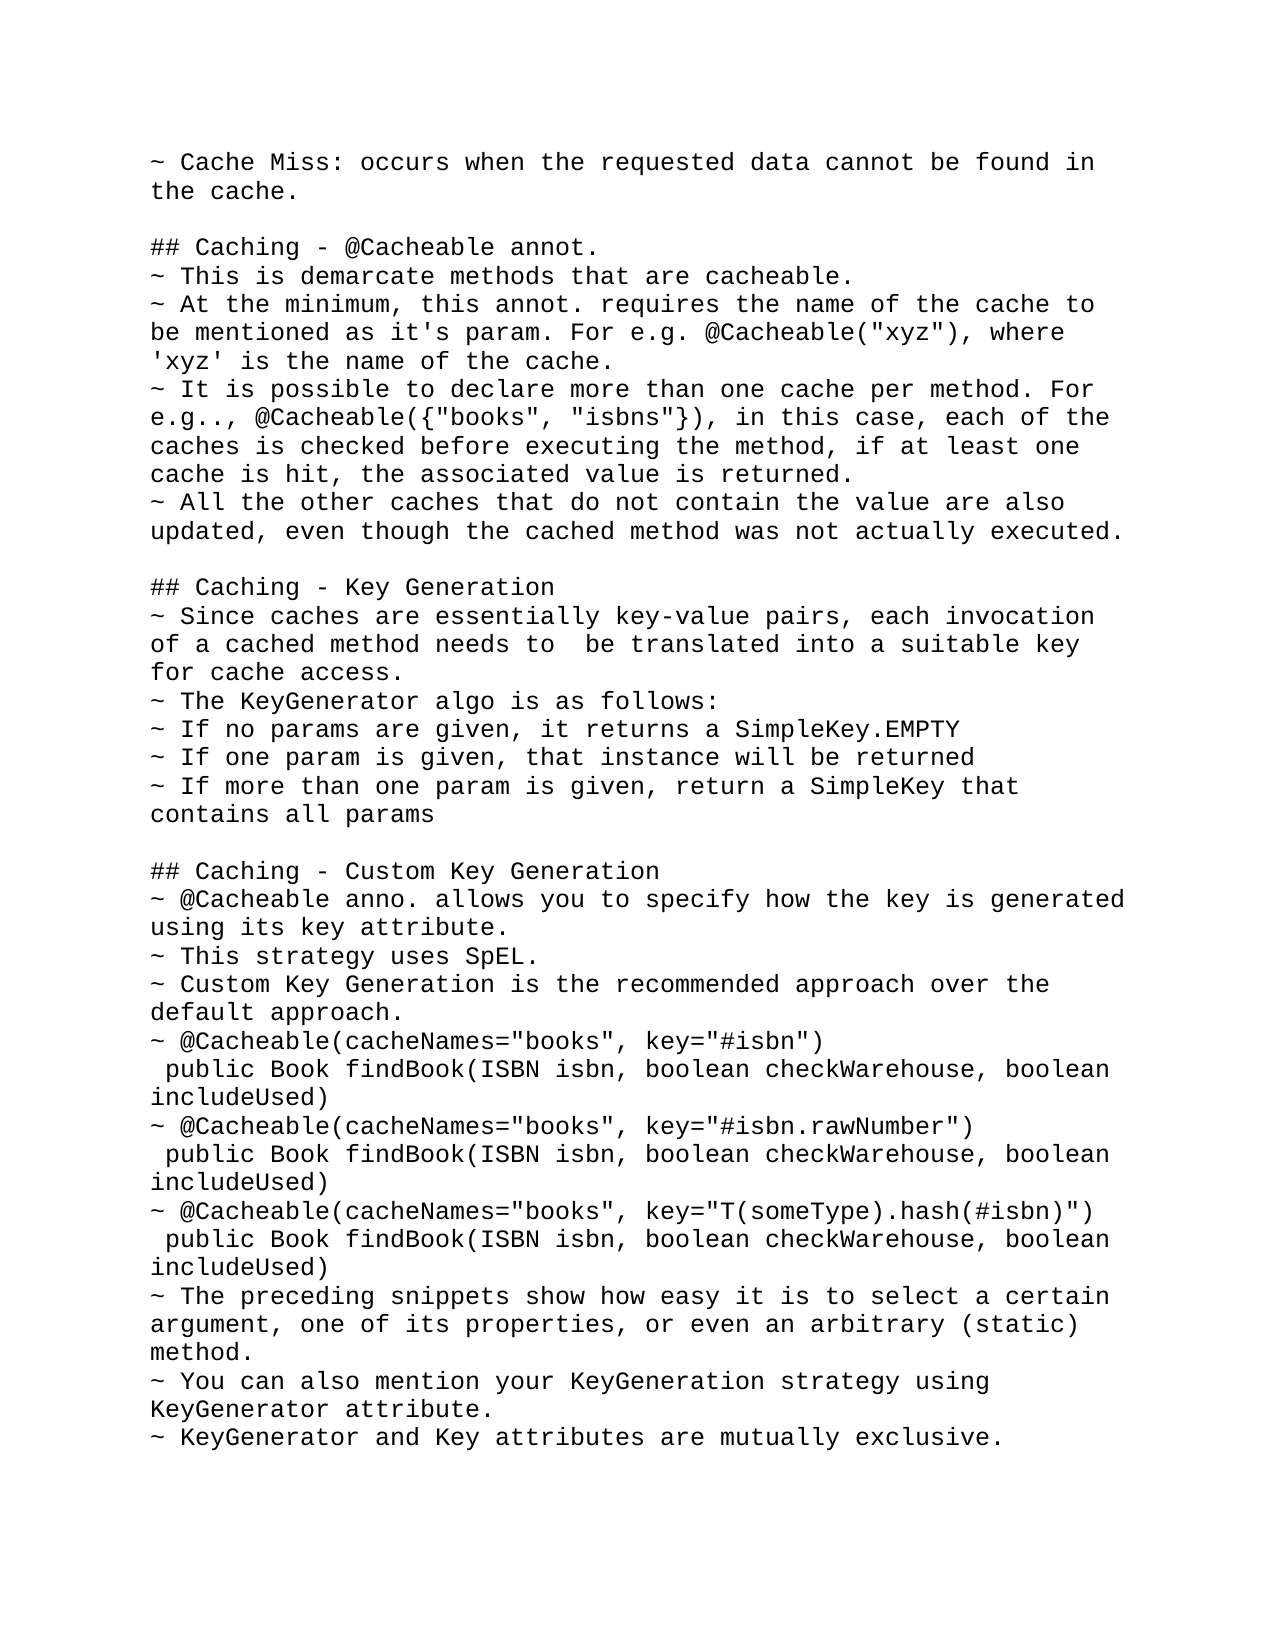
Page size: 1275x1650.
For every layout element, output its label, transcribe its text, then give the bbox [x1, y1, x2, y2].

text ~ This strategy uses SpEL. [150, 943, 1125, 972]
text ~ It is possible to declare more than one cache per method. For e.g.., @Cacheable({"books", "isbns"}), in this case, each of the caches is checked before executing the method, if at least one cache is hit, the associated value is returned. [150, 377, 1125, 490]
text ~ If more than one param is given, return a SimpleKey that contains all params [150, 773, 1125, 830]
text ~ The preceding snippets show how easy it is to select a certain argument, one of its properties, or even an arbitrary (static) method. [150, 1283, 1125, 1368]
text ~ This is demarcate methods that are cacheable. [150, 263, 1125, 292]
text ~ Since caches are essentially key-value pairs, each invocation of a cached method needs to be translated into a suitable key for cache access. [150, 603, 1125, 688]
text ## Caching - Custom Key Generation [150, 858, 1125, 887]
text ~ @Cacheable(cacheNames="books", key="#isbn.rawNumber") [150, 1113, 1125, 1142]
text ## Caching - @Cacheable annot. [150, 235, 1125, 263]
text ~ If one param is given, that instance will be returned [150, 745, 1125, 773]
text ~ @Cacheable(cacheNames="books", key="#isbn") [150, 1028, 1125, 1057]
text ~ Cache Miss: occurs when the requested data cannot be found in the cache. [150, 150, 1125, 207]
text public Book findBook(ISBN isbn, boolean checkWarehouse, boolean includeUsed) [150, 1142, 1125, 1198]
text ~ @Cacheable anno. allows you to specify how the key is generated using its key attribute. [150, 887, 1125, 943]
text public Book findBook(ISBN isbn, boolean checkWarehouse, boolean includeUsed) [150, 1227, 1125, 1283]
text ~ @Cacheable(cacheNames="books", key="T(someType).hash(#isbn)") [150, 1198, 1125, 1227]
text ## Caching - Key Generation [150, 575, 1125, 603]
text ~ If no params are given, it returns a SimpleKey.EMPTY [150, 717, 1125, 745]
text public Book findBook(ISBN isbn, boolean checkWarehouse, boolean includeUsed) [150, 1057, 1125, 1113]
text ~ KeyGenerator and Key attributes are mutually exclusive. [150, 1425, 1125, 1453]
text ~ The KeyGenerator algo is as follows: [150, 688, 1125, 717]
text ~ Custom Key Generation is the recommended approach over the default approach. [150, 972, 1125, 1028]
text ~ You can also mention your KeyGeneration strategy using KeyGenerator attribute. [150, 1368, 1125, 1425]
text ~ All the other caches that do not contain the value are also updated, even though the cached method was not actually executed. [150, 490, 1125, 547]
text ~ At the minimum, this annot. requires the name of the cache to be mentioned as it's param. For e.g. @Cacheable("xyz"), where 'xyz' is the name of the cache. [150, 292, 1125, 377]
